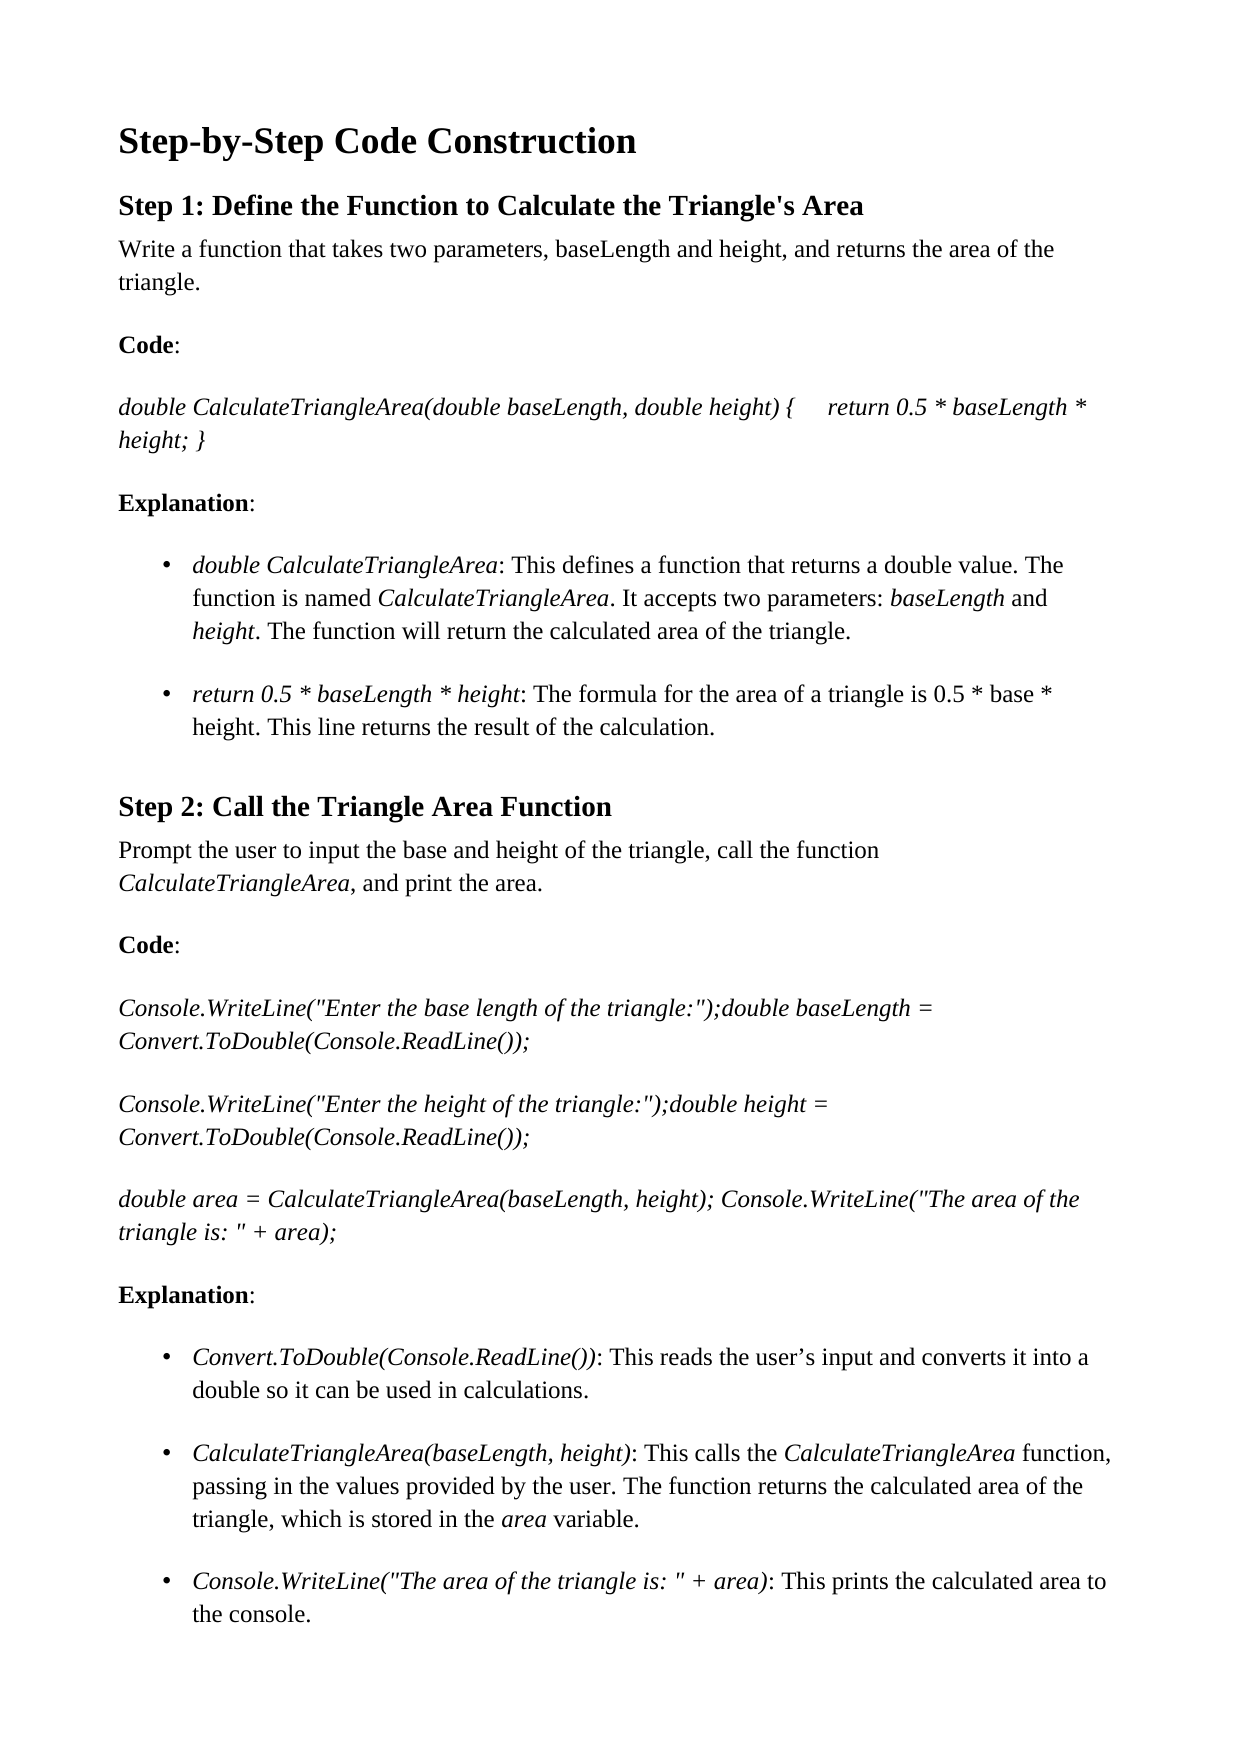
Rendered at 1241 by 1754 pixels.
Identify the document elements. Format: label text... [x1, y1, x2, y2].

text Explanation: [118, 488, 1122, 517]
text Code: [118, 330, 1122, 359]
text Console.WriteLine("Enter the base length of the triangle:");double baseLength = Convert.ToDouble(Console.ReadLine()); [118, 993, 1122, 1055]
list double CalculateTriangleArea: This defines a function that returns a double value. The function is named CalculateTriangleArea. It accepts two parameters: baseLength and height. The function will return the calculated area of the triangle. [162, 550, 1122, 645]
text Explanation: [118, 1280, 1122, 1308]
subtitle Step 2: Call the Triangle Area Function [118, 789, 1122, 823]
text Console.WriteLine("Enter the height of the triangle:");double height = Convert.ToDouble(Console.ReadLine()); [118, 1089, 1122, 1150]
list return 0.5 * baseLength * height: The formula for the area of a triangle is 0.5 * base * height. This line returns the result of the calculation. [162, 679, 1122, 741]
list Console.WriteLine("The area of the triangle is: " + area): This prints the calculated area to the console. [162, 1566, 1122, 1628]
subtitle Step-by-Step Code Construction [118, 118, 1122, 161]
subtitle Step 1: Define the Function to Calculate the Triangle's Area [118, 188, 1122, 222]
text Prompt the user to input the base and height of the triangle, call the function CalculateTriangleArea, and print the area. [118, 835, 1122, 897]
text Write a function that takes two parameters, baseLength and height, and returns the area of the triangle. [118, 234, 1122, 296]
text Code: [118, 931, 1122, 959]
list Convert.ToDouble(Console.ReadLine()): This reads the user’s input and converts it into a double so it can be used in calculations. [162, 1342, 1122, 1404]
list CalculateTriangleArea(baseLength, height): This calls the CalculateTriangleArea function, passing in the values provided by the user. The function returns the calculated area of the triangle, which is stored in the area variable. [162, 1438, 1122, 1532]
text double CalculateTriangleArea(double baseLength, double height) { return 0.5 * baseLength * height; } [118, 392, 1122, 454]
text double area = CalculateTriangleArea(baseLength, height); Console.WriteLine("The area of the triangle is: " + area); [118, 1184, 1122, 1246]
